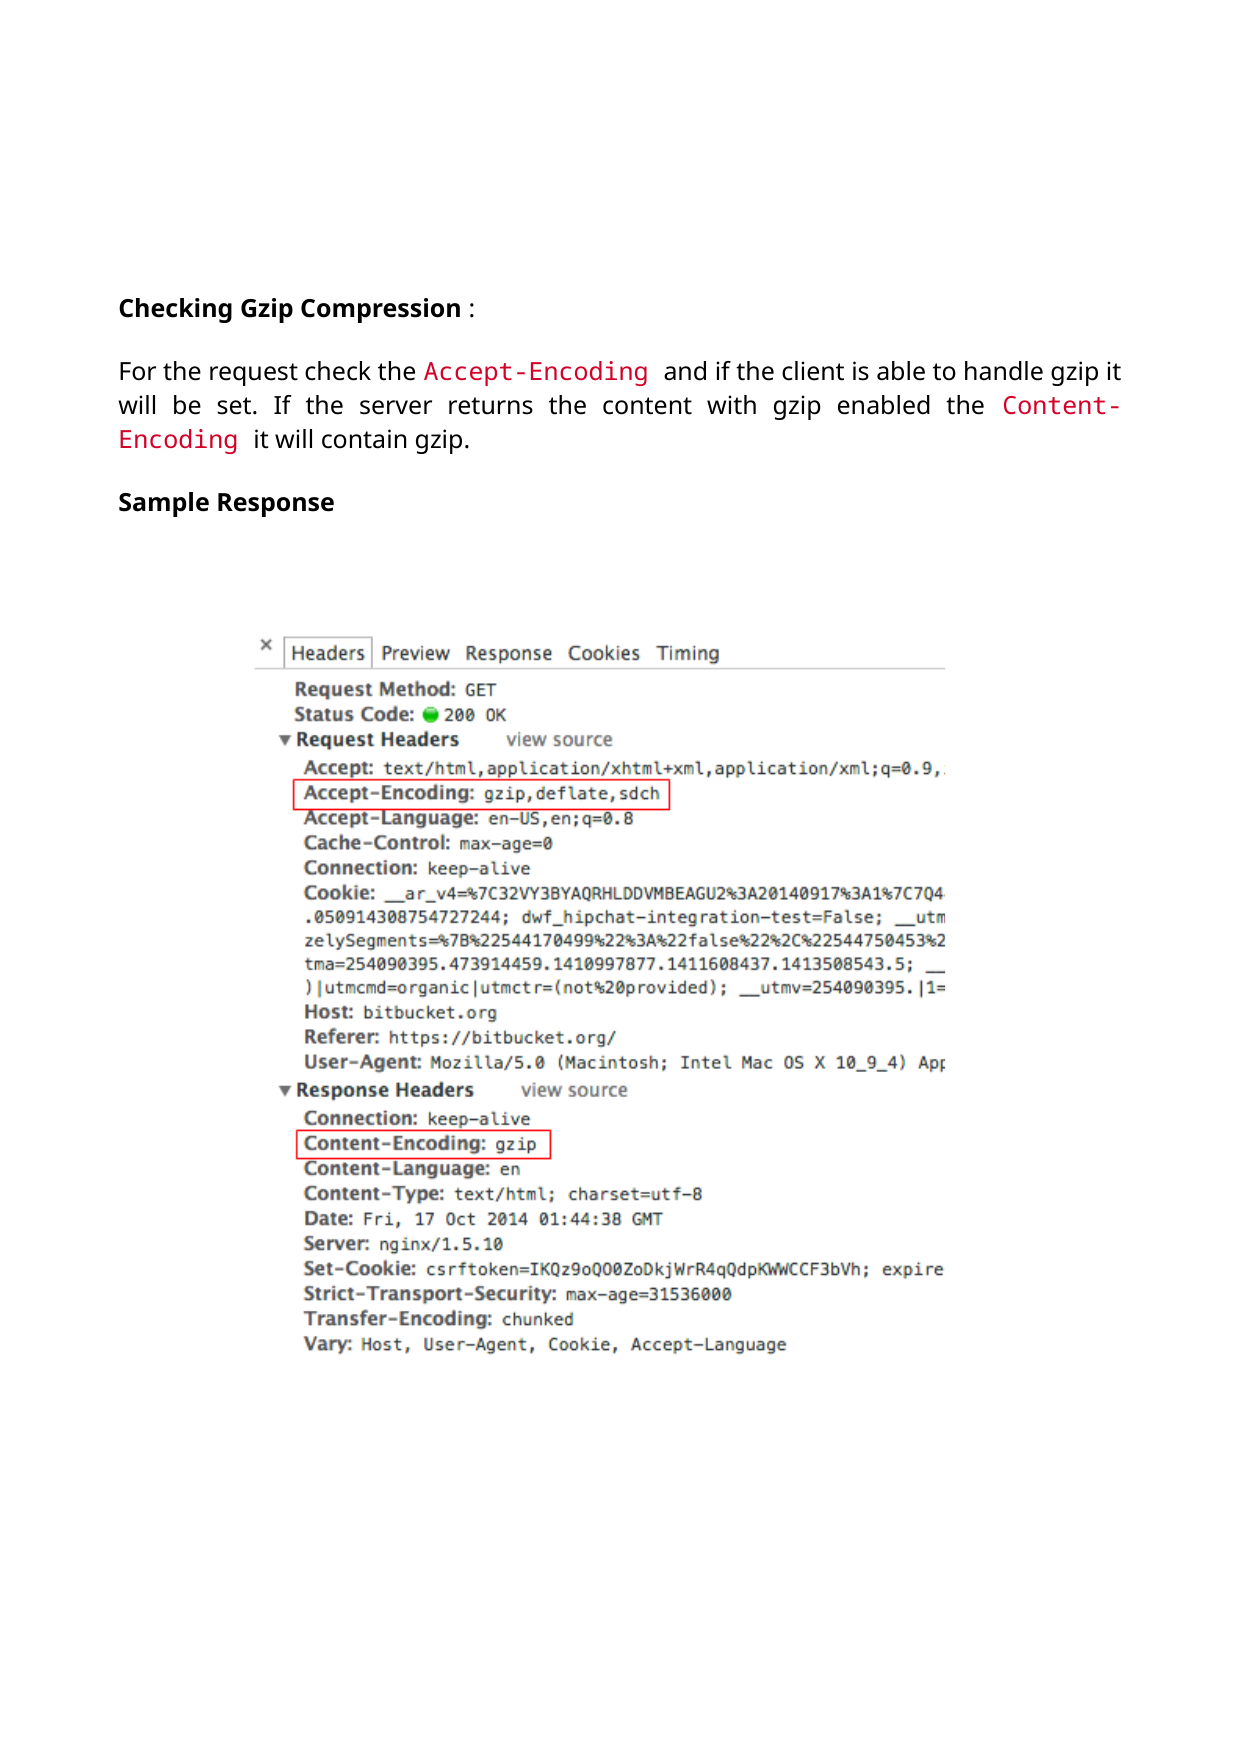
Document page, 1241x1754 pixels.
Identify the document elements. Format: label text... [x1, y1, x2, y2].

picture [254, 630, 945, 1360]
text Sample Response [118, 484, 1122, 518]
text For the request check the Accept-Encoding and if the client is able to handle gzip it will be set. If the server returns the content with gzip enabled the Content-Encoding it will contain gzip. [118, 353, 1122, 456]
text Checking Gzip Compression : [118, 291, 1122, 325]
